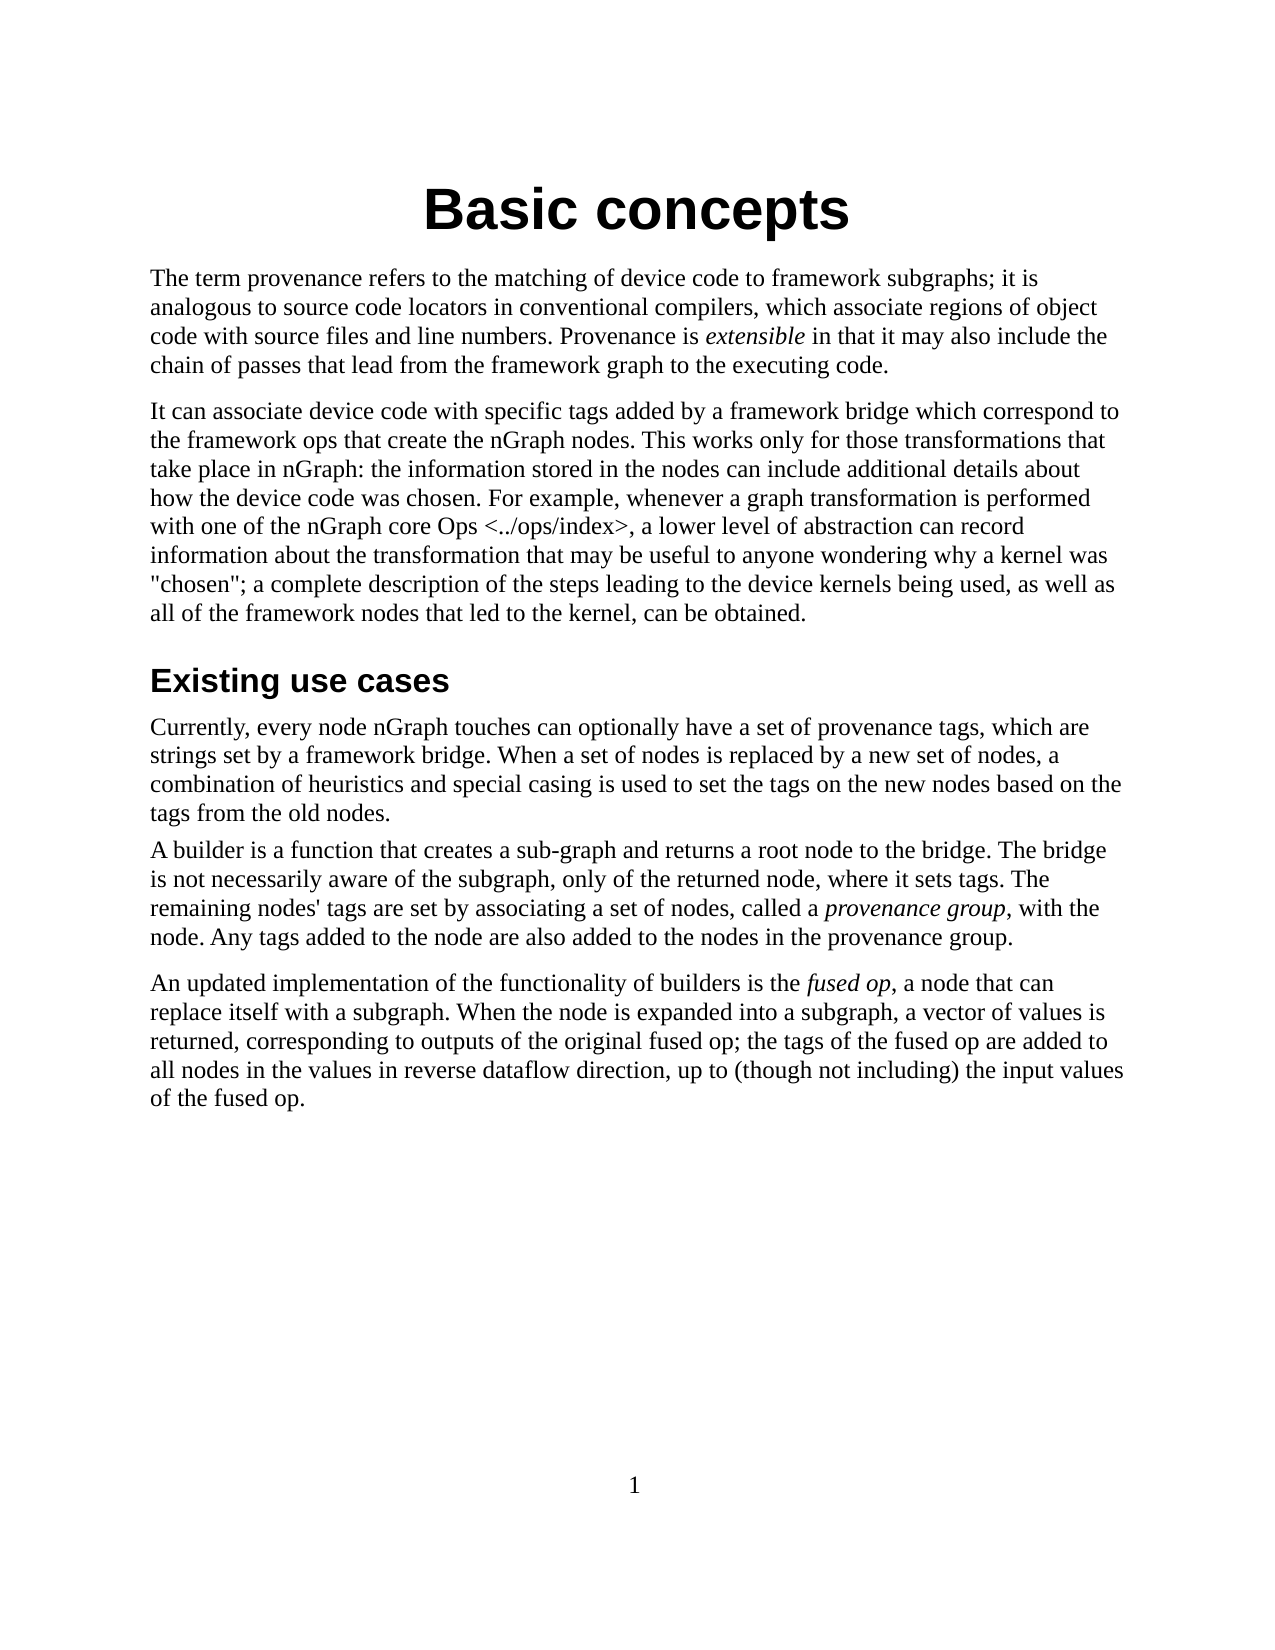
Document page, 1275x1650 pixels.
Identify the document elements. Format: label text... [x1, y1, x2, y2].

text Currently, every node nGraph touches can optionally have a set of provenance tags, which are strings set by a framework bridge. When a set of nodes is replaced by a new set of nodes, a combination of heuristics and special casing is used to set the tags on the new nodes based on the tags from the old nodes. [150, 712, 1125, 827]
text The term provenance refers to the matching of device code to framework subgraphs; it is analogous to source code locators in conventional compilers, which associate regions of object code with source files and line numbers. Provenance is extensible in that it may also include the chain of passes that lead from the framework graph to the executing code. [150, 263, 1125, 378]
subtitle Existing use cases [150, 660, 1125, 699]
text A builder is a function that creates a sub-graph and returns a root node to the bridge. The bridge is not necessarily aware of the subgraph, only of the returned node, where it sets tags. The remaining nodes' tags are set by associating a set of nodes, called a provenance group, with the node. Any tags added to the node are also added to the nodes in the provenance group. [150, 836, 1125, 951]
text It can associate device code with specific tags added by a framework bridge which correspond to the framework ops that create the nGraph nodes. This works only for those transformations that take place in nGraph: the information stored in the nodes can include additional details about how the device code was chosen. For example, whenever a graph transformation is performed with one of the nGraph core Ops <../ops/index>, a lower level of abstraction can record information about the transformation that may be useful to anyone wondering why a kernel was "chosen"; a complete description of the steps leading to the device kernels being used, as well as all of the framework nodes that led to the kernel, can be obtained. [150, 396, 1125, 626]
text An updated implementation of the functionality of builders is the fused op, a node that can replace itself with a subgraph. When the node is expanded into a subgraph, a vector of values is returned, corresponding to outputs of the original fused op; the tags of the fused op are added to all nodes in the values in reverse dataflow direction, up to (though not including) the input values of the fused op. [150, 968, 1125, 1112]
title Basic concepts [150, 175, 1125, 242]
